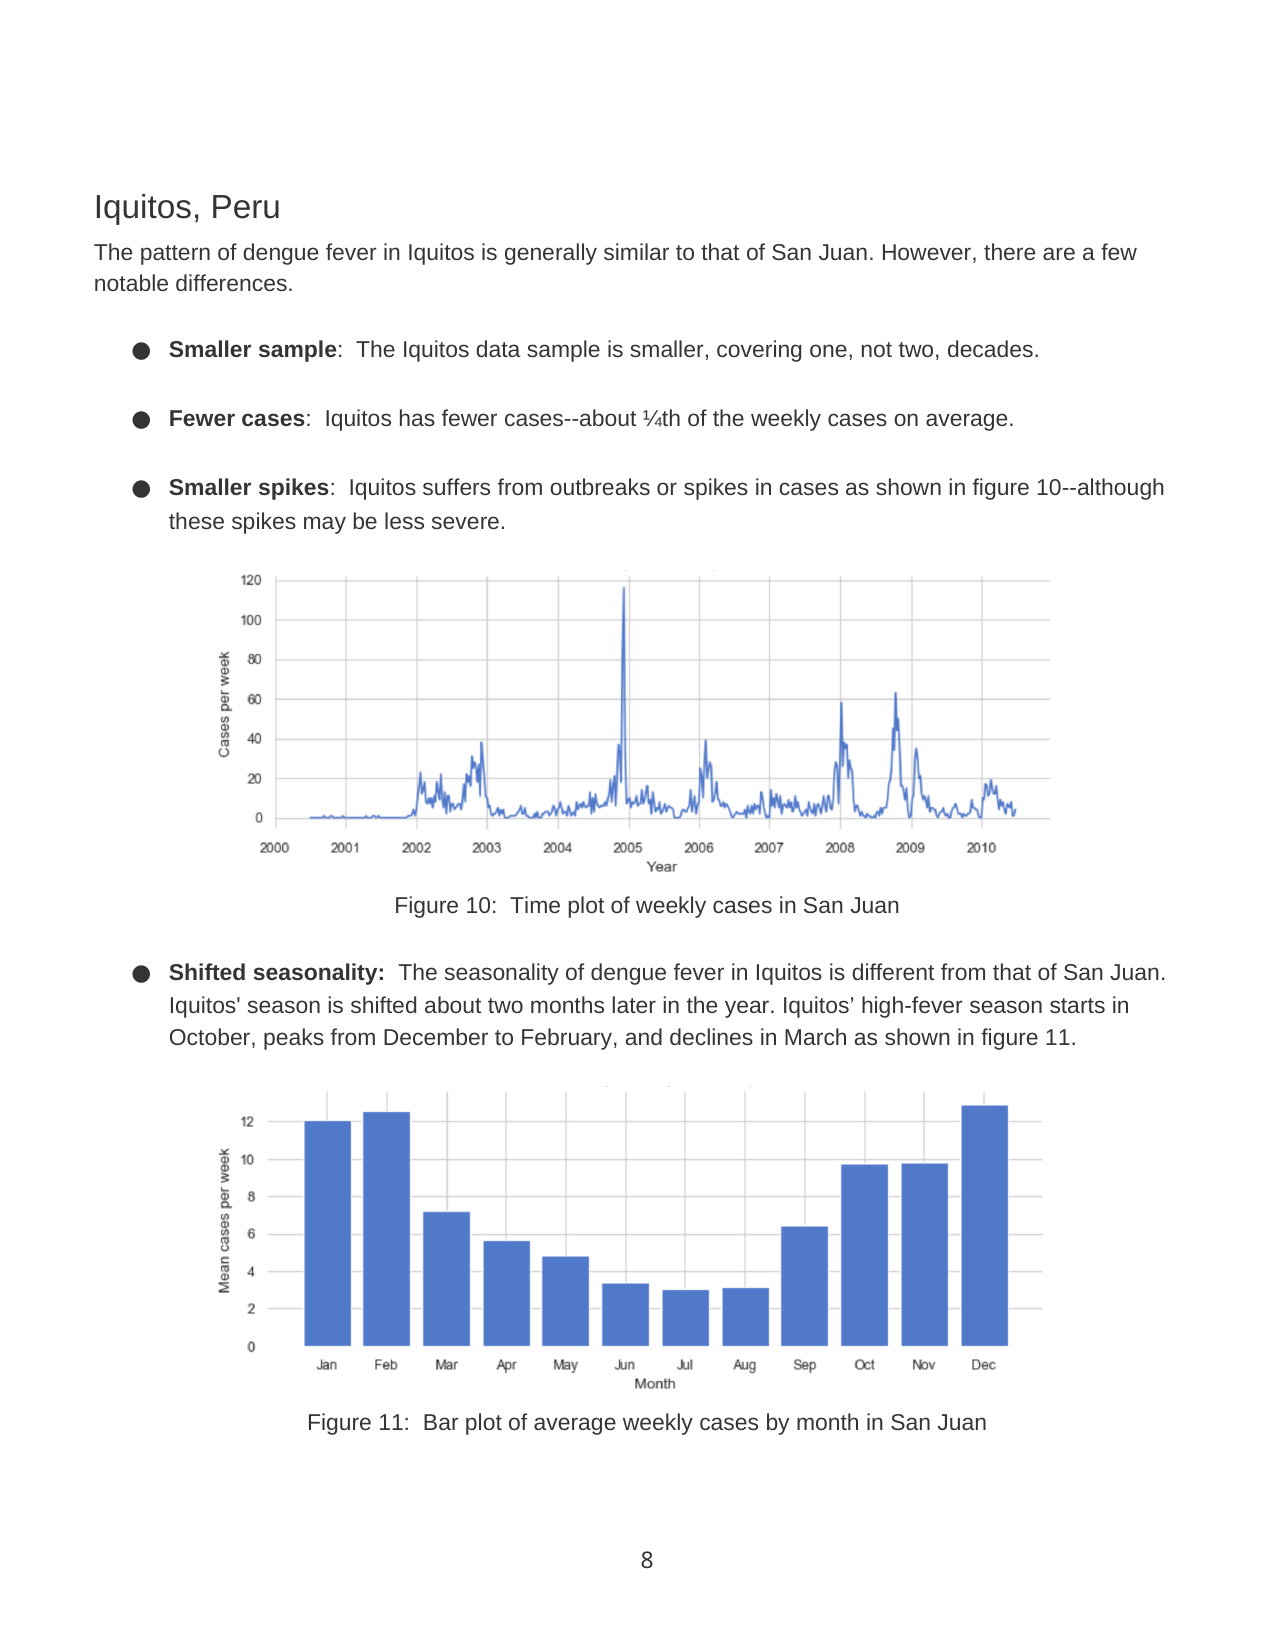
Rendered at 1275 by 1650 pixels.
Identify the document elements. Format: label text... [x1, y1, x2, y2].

picture [204, 570, 1090, 887]
text Figure 10: Time plot of weekly cases in San Juan [94, 892, 1200, 919]
text Figure 11: Bar plot of average weekly cases by month in San Juan [94, 1408, 1200, 1435]
list Smaller sample: The Iquitos data sample is smaller, covering one, not two, decades. [131, 333, 1200, 364]
subtitle Iquitos, Peru [94, 187, 1200, 226]
list Shifted seasonality: The seasonality of dengue fever in Iquitos is different from that of San Juan. Iquitos' season is shifted about two months later in the year. Iquitos’ high-fever season starts in October, peaks from December to February, and declines in March as shown in figure 11. [131, 956, 1200, 1050]
picture [204, 1086, 1090, 1403]
list Fewer cases: Iquitos has fewer cases--about ¼th of the weekly cases on average. [131, 402, 1200, 433]
text The pattern of dengue fever in Iquitos is generally similar to that of San Juan. However, there are a few notable differences. [94, 238, 1200, 296]
list Smaller spikes: Iquitos suffers from outbreaks or spikes in cases as shown in figure 10--although these spikes may be less severe. [131, 471, 1200, 534]
